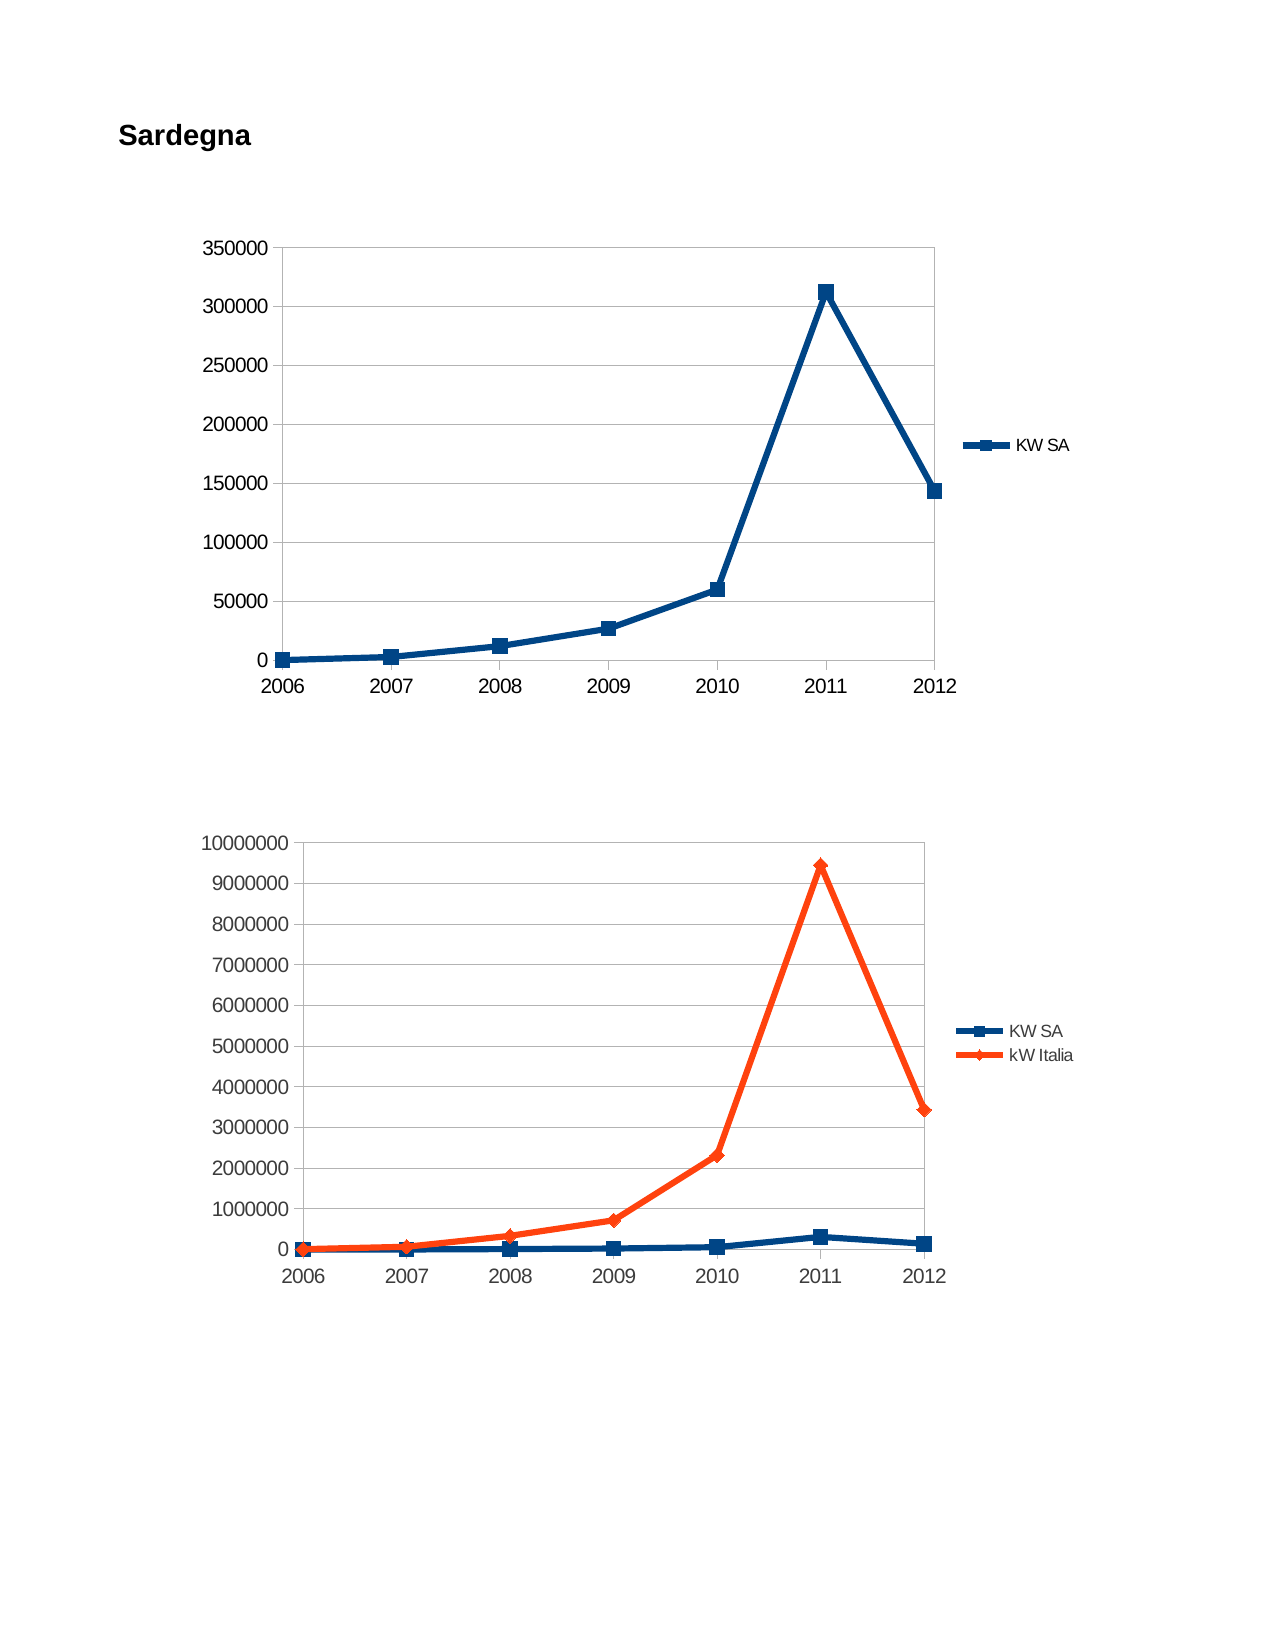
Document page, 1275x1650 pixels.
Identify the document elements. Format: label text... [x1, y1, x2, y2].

subtitle Sardegna [118, 118, 1157, 152]
